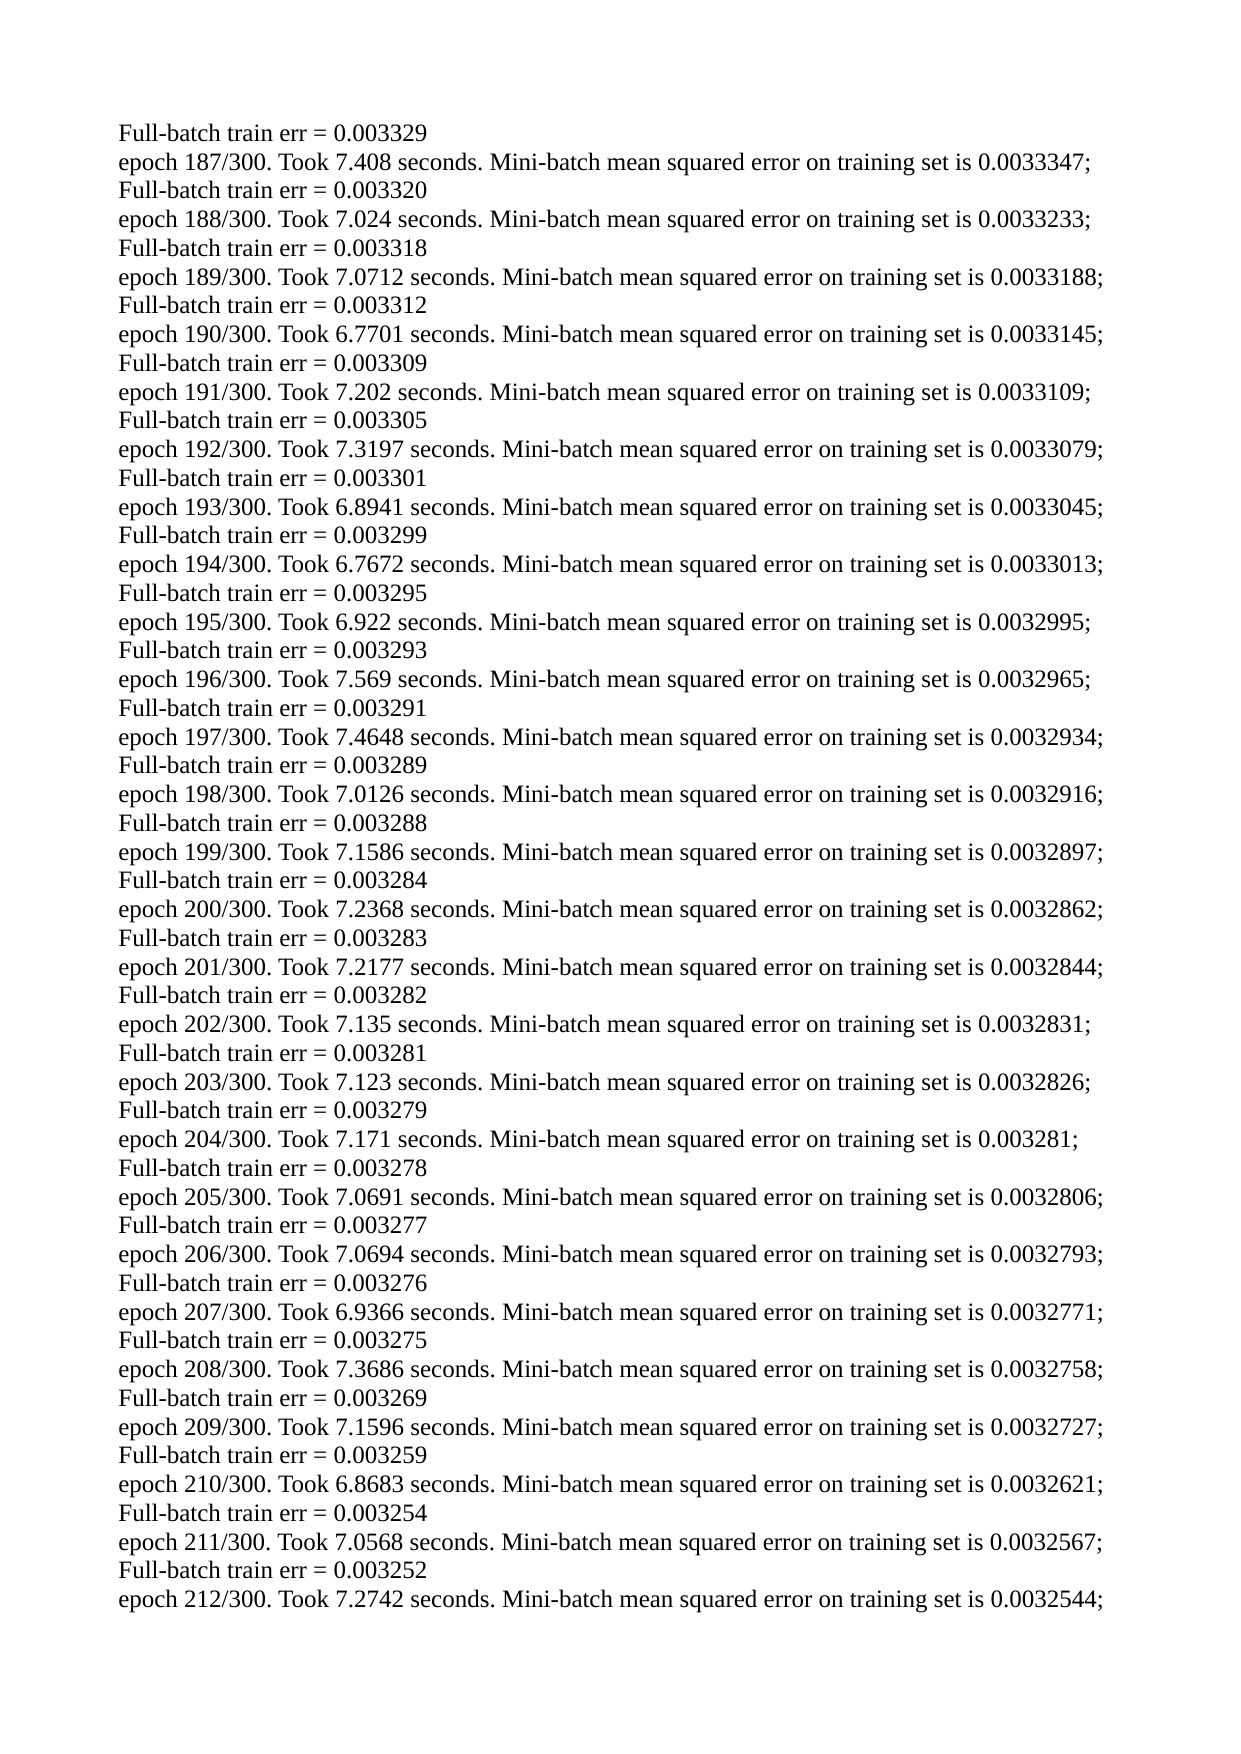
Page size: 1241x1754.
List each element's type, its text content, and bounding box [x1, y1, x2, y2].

text epoch 207/300. Took 6.9366 seconds. Mini-batch mean squared error on training set is 0.0032771; Full-batch train err = 0.003275 [118, 1297, 1122, 1354]
text Full-batch train err = 0.003329 [118, 118, 1122, 147]
text epoch 192/300. Took 7.3197 seconds. Mini-batch mean squared error on training set is 0.0033079; Full-batch train err = 0.003301 [118, 434, 1122, 492]
text epoch 195/300. Took 6.922 seconds. Mini-batch mean squared error on training set is 0.0032995; Full-batch train err = 0.003293 [118, 607, 1122, 664]
text epoch 190/300. Took 6.7701 seconds. Mini-batch mean squared error on training set is 0.0033145; Full-batch train err = 0.003309 [118, 319, 1122, 377]
text epoch 203/300. Took 7.123 seconds. Mini-batch mean squared error on training set is 0.0032826; Full-batch train err = 0.003279 [118, 1067, 1122, 1124]
text epoch 187/300. Took 7.408 seconds. Mini-batch mean squared error on training set is 0.0033347; Full-batch train err = 0.003320 [118, 147, 1122, 204]
text epoch 197/300. Took 7.4648 seconds. Mini-batch mean squared error on training set is 0.0032934; Full-batch train err = 0.003289 [118, 722, 1122, 779]
text epoch 196/300. Took 7.569 seconds. Mini-batch mean squared error on training set is 0.0032965; Full-batch train err = 0.003291 [118, 664, 1122, 722]
text epoch 205/300. Took 7.0691 seconds. Mini-batch mean squared error on training set is 0.0032806; Full-batch train err = 0.003277 [118, 1182, 1122, 1239]
text epoch 189/300. Took 7.0712 seconds. Mini-batch mean squared error on training set is 0.0033188; Full-batch train err = 0.003312 [118, 262, 1122, 319]
text epoch 201/300. Took 7.2177 seconds. Mini-batch mean squared error on training set is 0.0032844; Full-batch train err = 0.003282 [118, 952, 1122, 1009]
text epoch 194/300. Took 6.7672 seconds. Mini-batch mean squared error on training set is 0.0033013; Full-batch train err = 0.003295 [118, 549, 1122, 607]
text epoch 199/300. Took 7.1586 seconds. Mini-batch mean squared error on training set is 0.0032897; Full-batch train err = 0.003284 [118, 837, 1122, 894]
text epoch 198/300. Took 7.0126 seconds. Mini-batch mean squared error on training set is 0.0032916; Full-batch train err = 0.003288 [118, 779, 1122, 837]
text epoch 193/300. Took 6.8941 seconds. Mini-batch mean squared error on training set is 0.0033045; Full-batch train err = 0.003299 [118, 492, 1122, 549]
text epoch 188/300. Took 7.024 seconds. Mini-batch mean squared error on training set is 0.0033233; Full-batch train err = 0.003318 [118, 204, 1122, 262]
text epoch 204/300. Took 7.171 seconds. Mini-batch mean squared error on training set is 0.003281; Full-batch train err = 0.003278 [118, 1124, 1122, 1182]
text epoch 191/300. Took 7.202 seconds. Mini-batch mean squared error on training set is 0.0033109; Full-batch train err = 0.003305 [118, 377, 1122, 434]
text epoch 208/300. Took 7.3686 seconds. Mini-batch mean squared error on training set is 0.0032758; Full-batch train err = 0.003269 [118, 1354, 1122, 1412]
text epoch 206/300. Took 7.0694 seconds. Mini-batch mean squared error on training set is 0.0032793; Full-batch train err = 0.003276 [118, 1239, 1122, 1297]
text epoch 202/300. Took 7.135 seconds. Mini-batch mean squared error on training set is 0.0032831; Full-batch train err = 0.003281 [118, 1009, 1122, 1067]
text epoch 209/300. Took 7.1596 seconds. Mini-batch mean squared error on training set is 0.0032727; Full-batch train err = 0.003259 [118, 1412, 1122, 1469]
text epoch 211/300. Took 7.0568 seconds. Mini-batch mean squared error on training set is 0.0032567; Full-batch train err = 0.003252 [118, 1527, 1122, 1584]
text epoch 200/300. Took 7.2368 seconds. Mini-batch mean squared error on training set is 0.0032862; Full-batch train err = 0.003283 [118, 894, 1122, 952]
text epoch 210/300. Took 6.8683 seconds. Mini-batch mean squared error on training set is 0.0032621; Full-batch train err = 0.003254 [118, 1469, 1122, 1527]
text epoch 212/300. Took 7.2742 seconds. Mini-batch mean squared error on training set is 0.0032544; [118, 1584, 1122, 1613]
